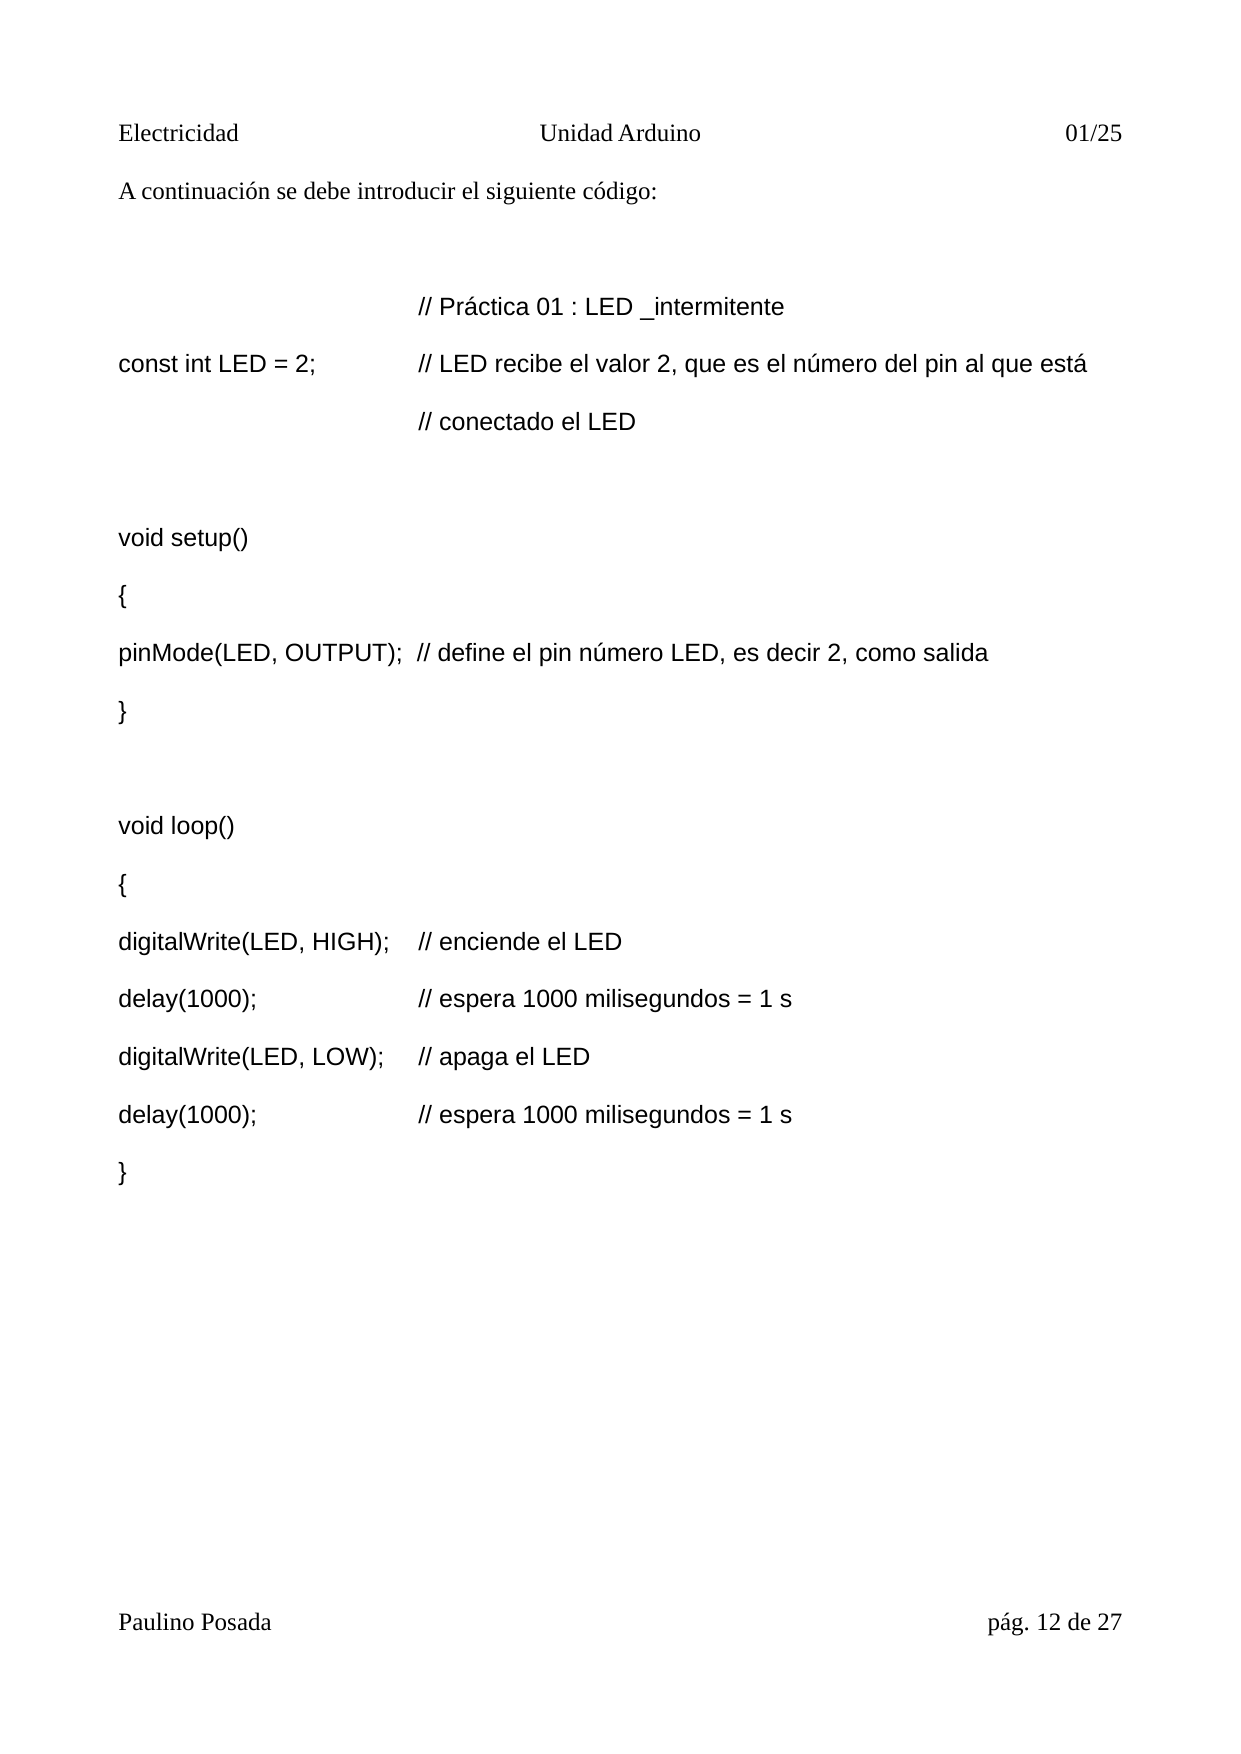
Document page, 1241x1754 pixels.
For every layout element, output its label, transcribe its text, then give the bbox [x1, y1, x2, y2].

text digitalWrite(LED, HIGH); // enciende el LED [118, 927, 1122, 955]
text digitalWrite(LED, LOW); // apaga el LED [118, 1042, 1122, 1071]
text { [118, 580, 1122, 609]
text const int LED = 2; // LED recibe el valor 2, que es el número del pin al que está [118, 349, 1122, 378]
text A continuación se debe introducir el siguiente código: [118, 176, 1122, 205]
text } [118, 696, 1122, 724]
text } [118, 1157, 1122, 1186]
text // conectado el LED [118, 407, 1122, 436]
text delay(1000); // espera 1000 milisegundos = 1 s [118, 1100, 1122, 1128]
text void setup() [118, 523, 1122, 551]
text { [118, 869, 1122, 898]
text pinMode(LED, OUTPUT); // define el pin número LED, es decir 2, como salida [118, 638, 1122, 667]
text void loop() [118, 811, 1122, 840]
text delay(1000); // espera 1000 milisegundos = 1 s [118, 984, 1122, 1013]
text // Práctica 01 : LED _intermitente [118, 292, 1122, 321]
